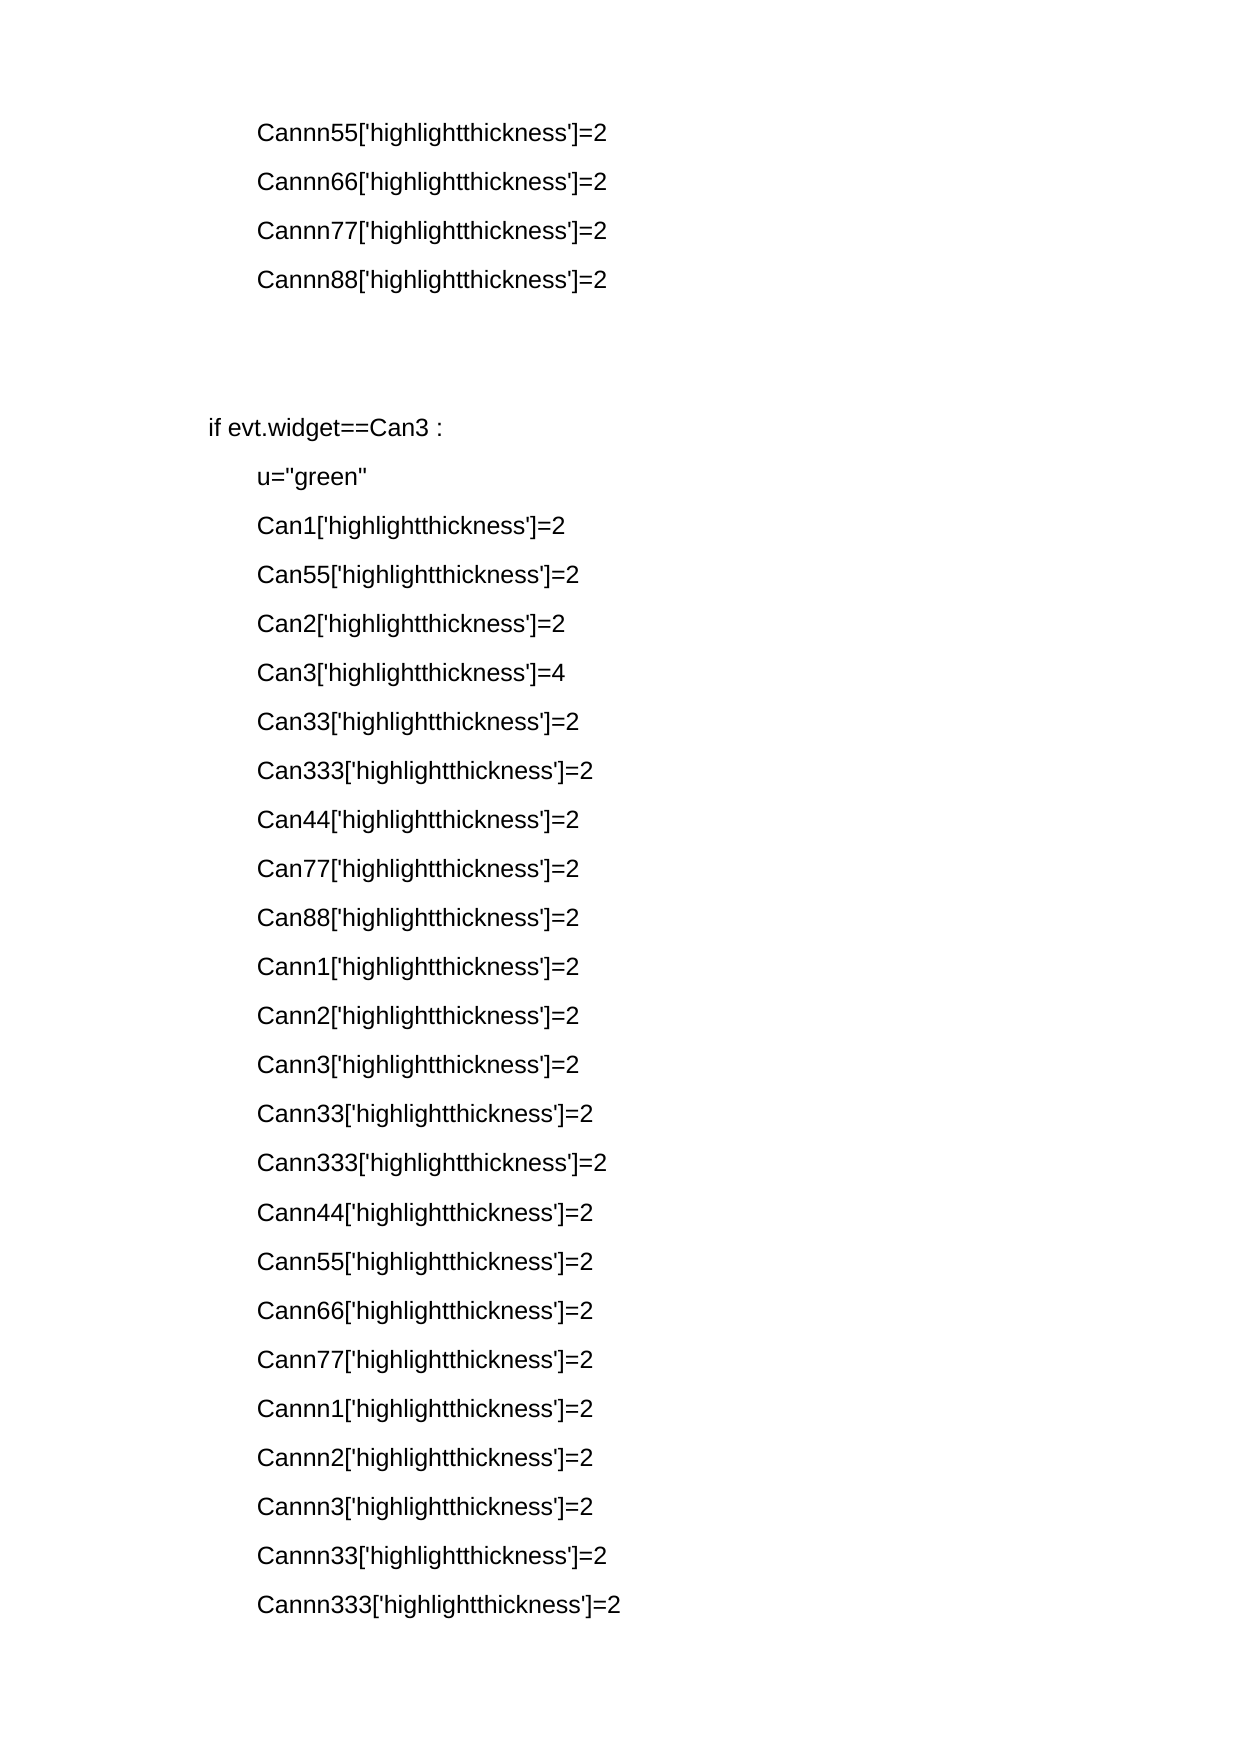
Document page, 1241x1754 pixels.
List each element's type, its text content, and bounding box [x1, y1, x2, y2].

text Cannn2['highlightthickness']=2 [118, 1443, 1122, 1472]
text Cannn66['highlightthickness']=2 [118, 167, 1122, 196]
text Cann44['highlightthickness']=2 [118, 1197, 1122, 1226]
text Cann1['highlightthickness']=2 [118, 952, 1122, 981]
text Can55['highlightthickness']=2 [118, 560, 1122, 588]
text Cann333['highlightthickness']=2 [118, 1148, 1122, 1177]
text Cann2['highlightthickness']=2 [118, 1001, 1122, 1030]
text Cannn55['highlightthickness']=2 [118, 118, 1122, 147]
text Cannn333['highlightthickness']=2 [118, 1590, 1122, 1619]
text Cann66['highlightthickness']=2 [118, 1296, 1122, 1324]
text Cannn88['highlightthickness']=2 [118, 265, 1122, 294]
text Can333['highlightthickness']=2 [118, 756, 1122, 785]
text Can44['highlightthickness']=2 [118, 805, 1122, 834]
text Cannn1['highlightthickness']=2 [118, 1394, 1122, 1422]
text if evt.widget==Can3 : [118, 412, 1122, 441]
text Can33['highlightthickness']=2 [118, 707, 1122, 736]
text Can1['highlightthickness']=2 [118, 511, 1122, 539]
text Cannn3['highlightthickness']=2 [118, 1492, 1122, 1521]
text u="green" [118, 462, 1122, 490]
text Cannn33['highlightthickness']=2 [118, 1541, 1122, 1570]
text Cannn77['highlightthickness']=2 [118, 216, 1122, 245]
text Cann77['highlightthickness']=2 [118, 1345, 1122, 1373]
text Cann55['highlightthickness']=2 [118, 1247, 1122, 1275]
text Can88['highlightthickness']=2 [118, 903, 1122, 932]
text Can2['highlightthickness']=2 [118, 609, 1122, 637]
text Cann33['highlightthickness']=2 [118, 1099, 1122, 1128]
text Can77['highlightthickness']=2 [118, 854, 1122, 883]
text Cann3['highlightthickness']=2 [118, 1050, 1122, 1079]
text Can3['highlightthickness']=4 [118, 658, 1122, 687]
